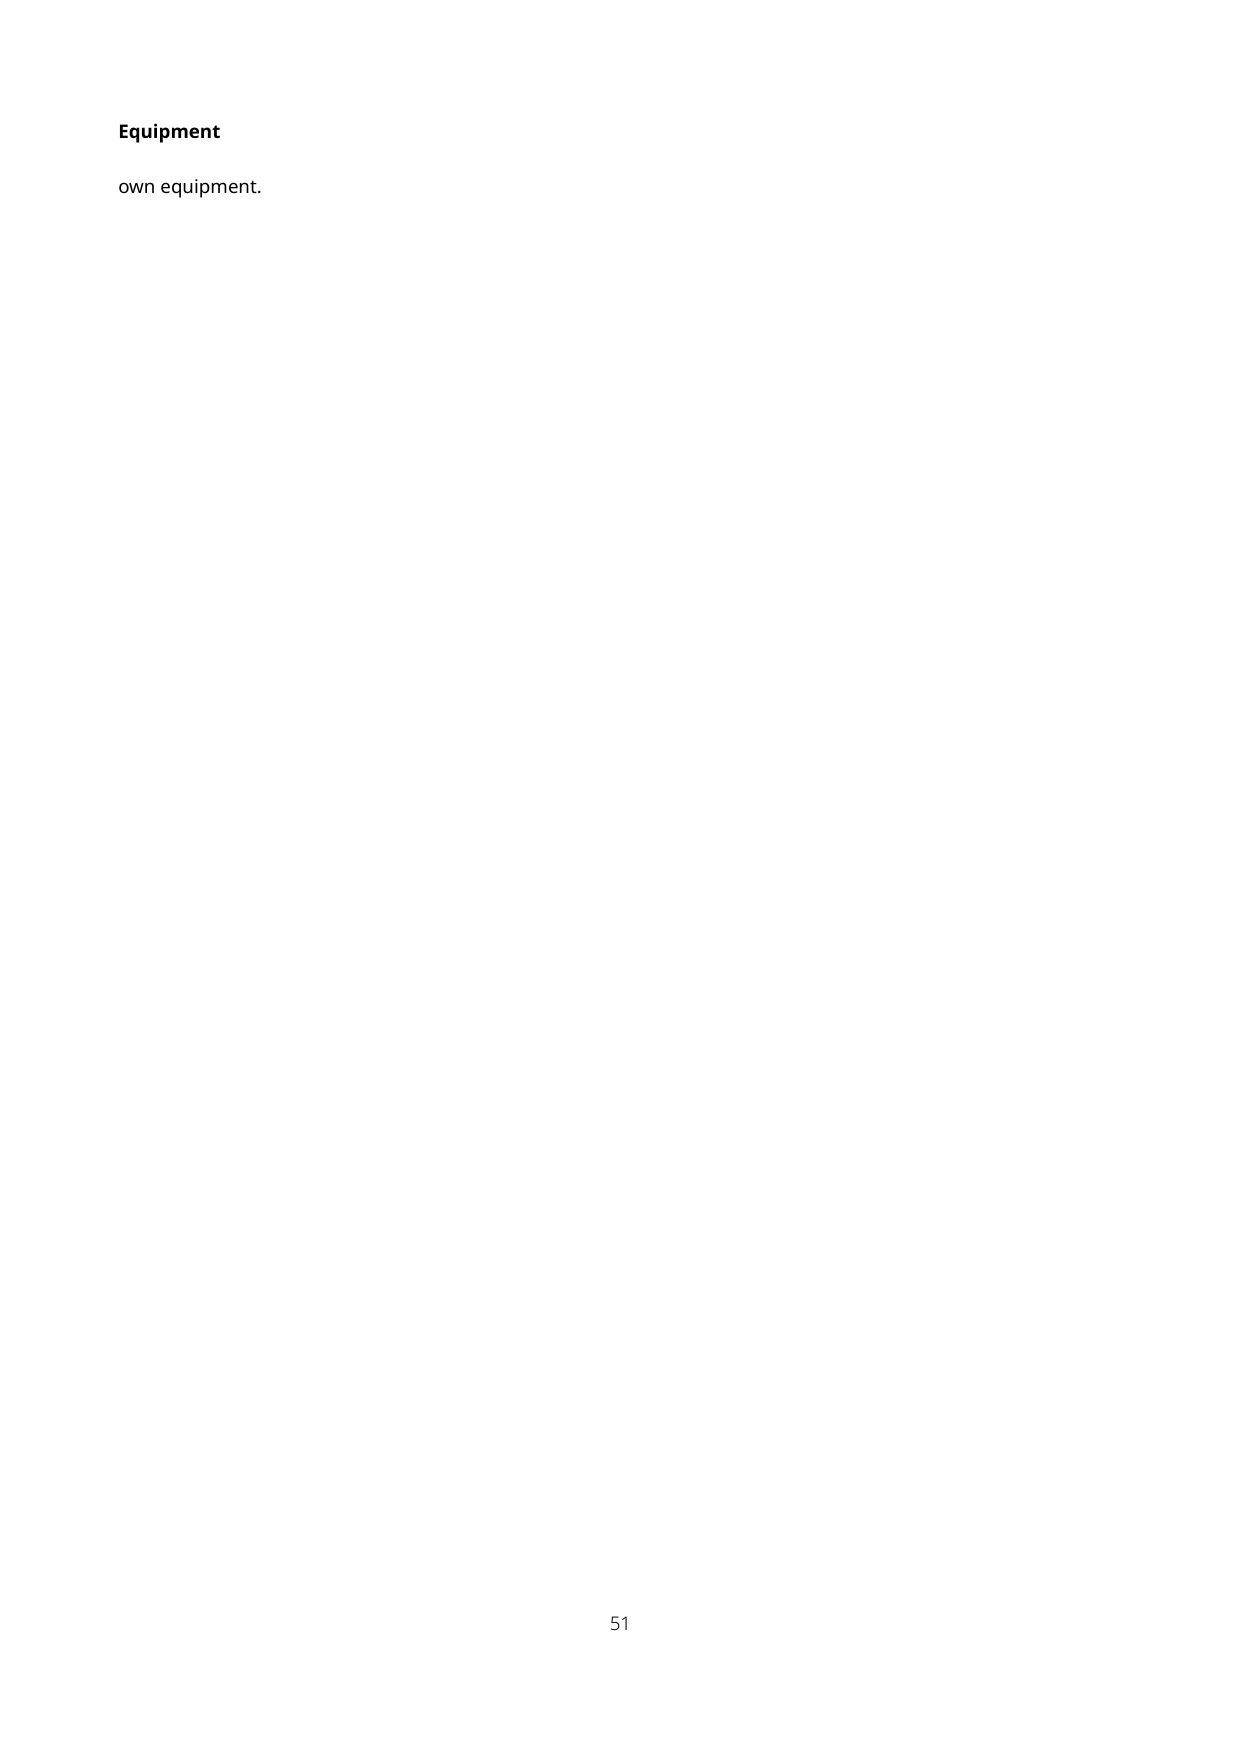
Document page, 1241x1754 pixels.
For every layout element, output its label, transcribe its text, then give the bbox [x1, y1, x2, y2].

text own equipment. [118, 173, 605, 199]
